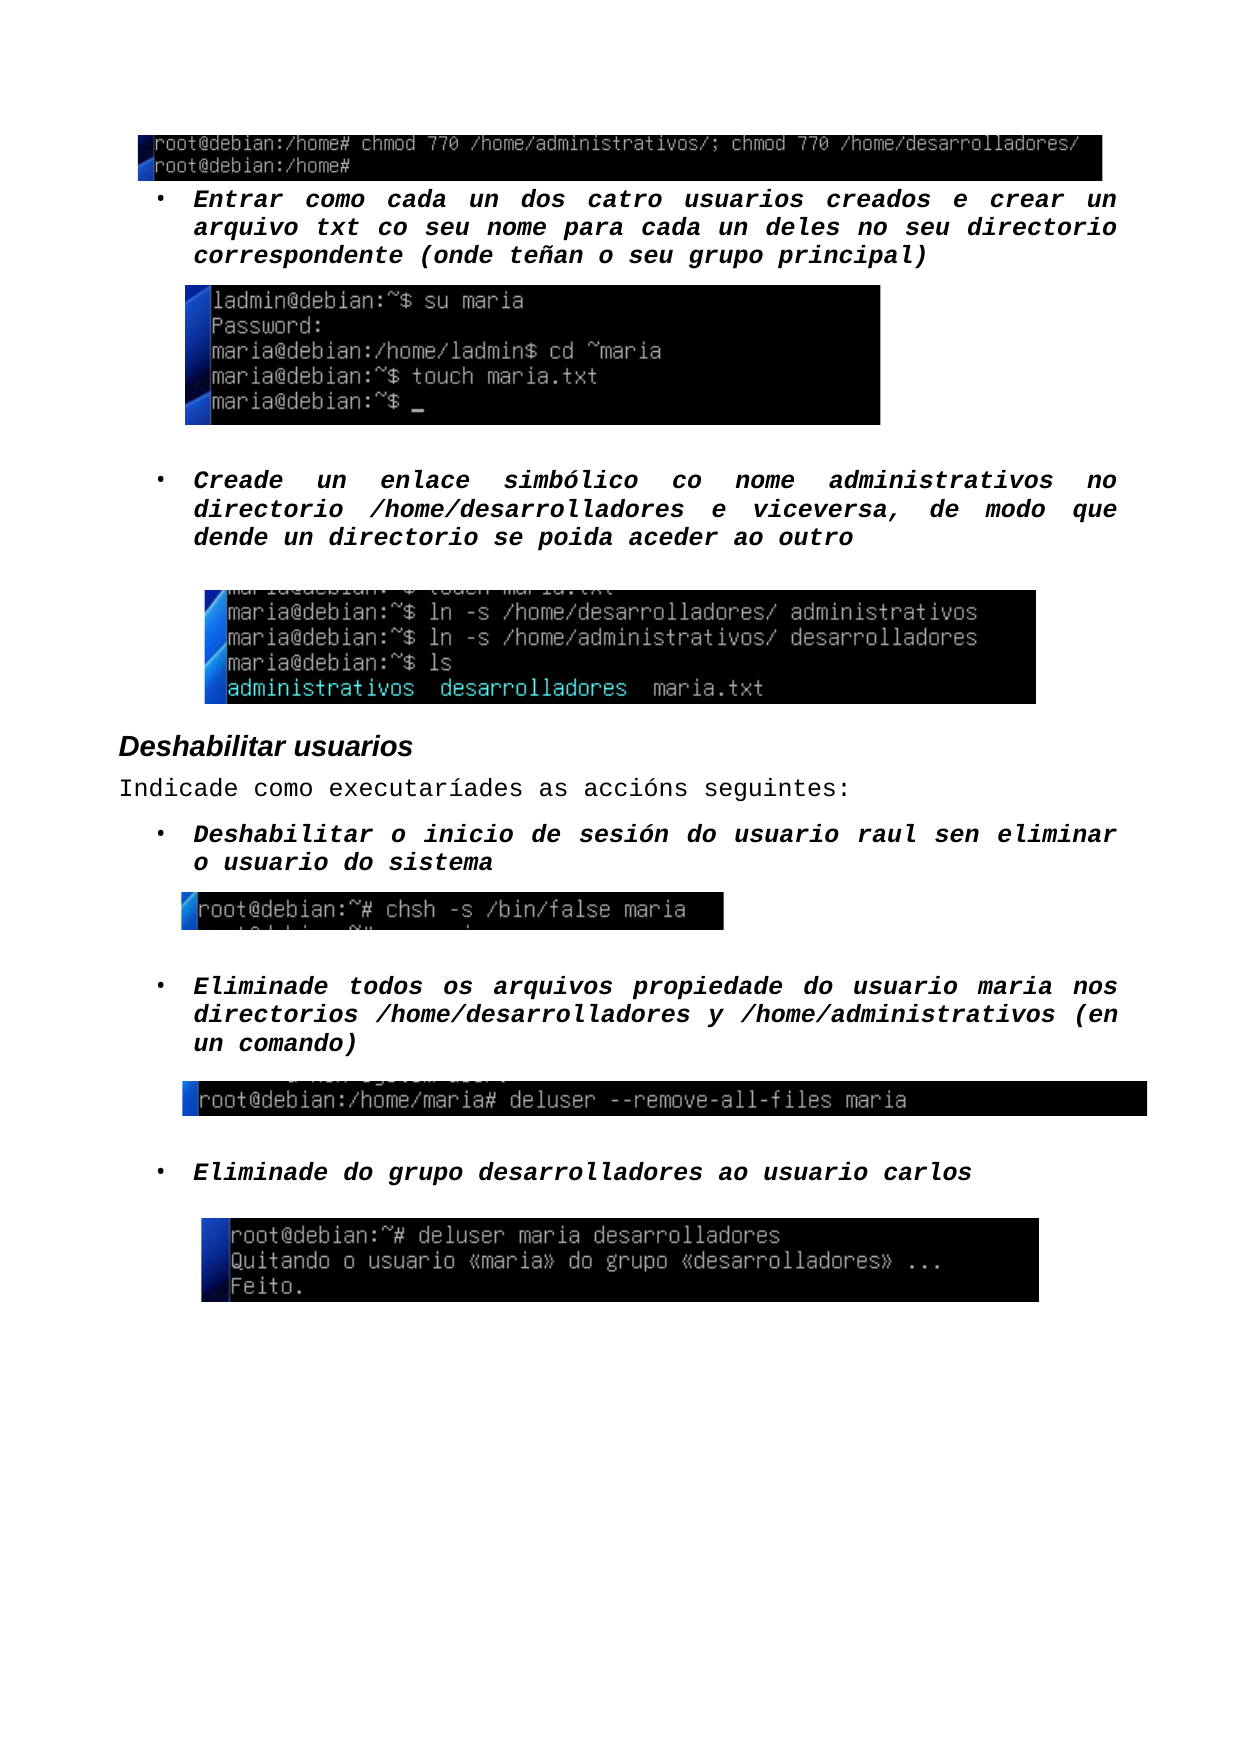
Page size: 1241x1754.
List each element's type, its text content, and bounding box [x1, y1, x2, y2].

picture [201, 1218, 1039, 1302]
list Creade un enlace simbólico co nome administrativos no directorio /home/desarrolladores e viceversa, de modo que dende un directorio se poida aceder ao outro [156, 462, 1120, 553]
list Deshabilitar o inicio de sesión do usuario raul sen eliminar o usuario do sistema [156, 816, 1120, 878]
list Entrar como cada un dos catro usuarios creados e crear un arquivo txt co seu nome para cada un deles no seu directorio correspondente (onde teñan o seu grupo principal) [156, 135, 1120, 271]
picture [181, 892, 724, 930]
picture [137, 135, 1103, 181]
list Eliminade do grupo desarrolladores ao usuario carlos [156, 1154, 1134, 1188]
picture [185, 285, 881, 425]
picture [182, 1081, 1148, 1116]
text Indicade como executaríades as accións seguintes: [118, 775, 1134, 803]
picture [204, 590, 1036, 704]
list Eliminade todos os arquivos propiedade do usuario maria nos directorios /home/desarrolladores y /home/administrativos (en un comando) [156, 968, 1121, 1059]
subtitle Deshabilitar usuarios [118, 729, 1134, 763]
